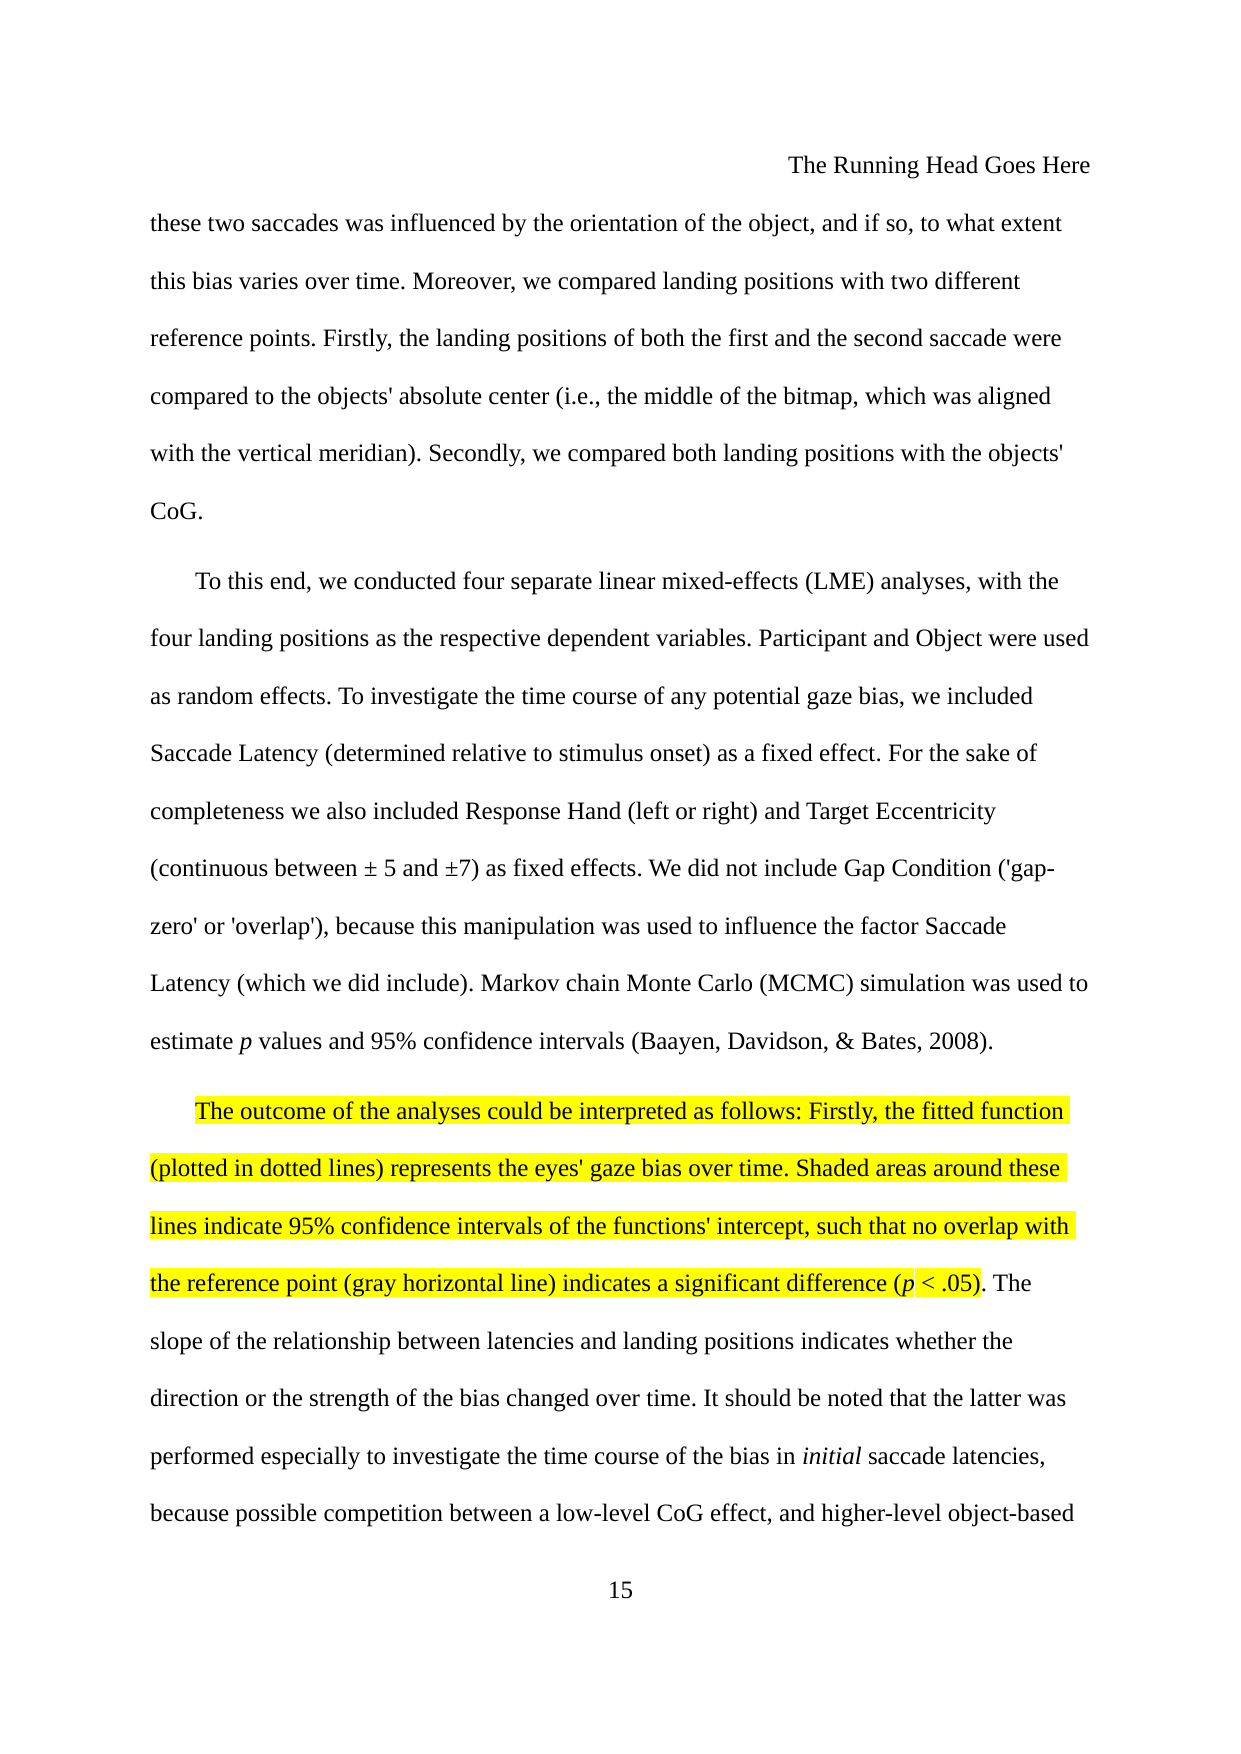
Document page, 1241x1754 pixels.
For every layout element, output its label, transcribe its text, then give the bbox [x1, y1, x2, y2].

text The outcome of the analyses could be interpreted as follows: Firstly, the fitted function (plotted in dotted lines) represents the eyes' gaze bias over time. Shaded areas around these lines indicate 95% confidence intervals of the functions' intercept, such that no overlap with the reference point (gray horizontal line) indicates a significant difference (p < .05). The slope of the relationship between latencies and landing positions indicates whether the direction or the strength of the bias changed over time. It should be noted that the latter was performed especially to investigate the time course of the bias in initial saccade latencies, because possible competition between a low-level CoG effect, and higher-level object-based [150, 1096, 1091, 1527]
text To this end, we conducted four separate linear mixed-effects (LME) analyses, with the four landing positions as the respective dependent variables. Participant and Object were used as random effects. To investigate the time course of any potential gaze bias, we included Saccade Latency (determined relative to stimulus onset) as a fixed effect. For the sake of completeness we also included Response Hand (left or right) and Target Eccentricity (continuous between ± 5 and ±7) as fixed effects. We did not include Gap Condition ('gap-zero' or 'overlap'), because this manipulation was used to influence the factor Saccade Latency (which we did include). Markov chain Monte Carlo (MCMC) simulation was used to estimate p values and 95% confidence intervals (Baayen, Davidson, & Bates, 2008). [150, 566, 1091, 1054]
text these two saccades was influenced by the orientation of the object, and if so, to what extent this bias varies over time. Moreover, we compared landing positions with two different reference points. Firstly, the landing positions of both the first and the second saccade were compared to the objects' absolute center (i.e., the middle of the bitmap, which was aligned with the vertical meridian). Secondly, we compared both landing positions with the objects' CoG. [150, 208, 1091, 524]
